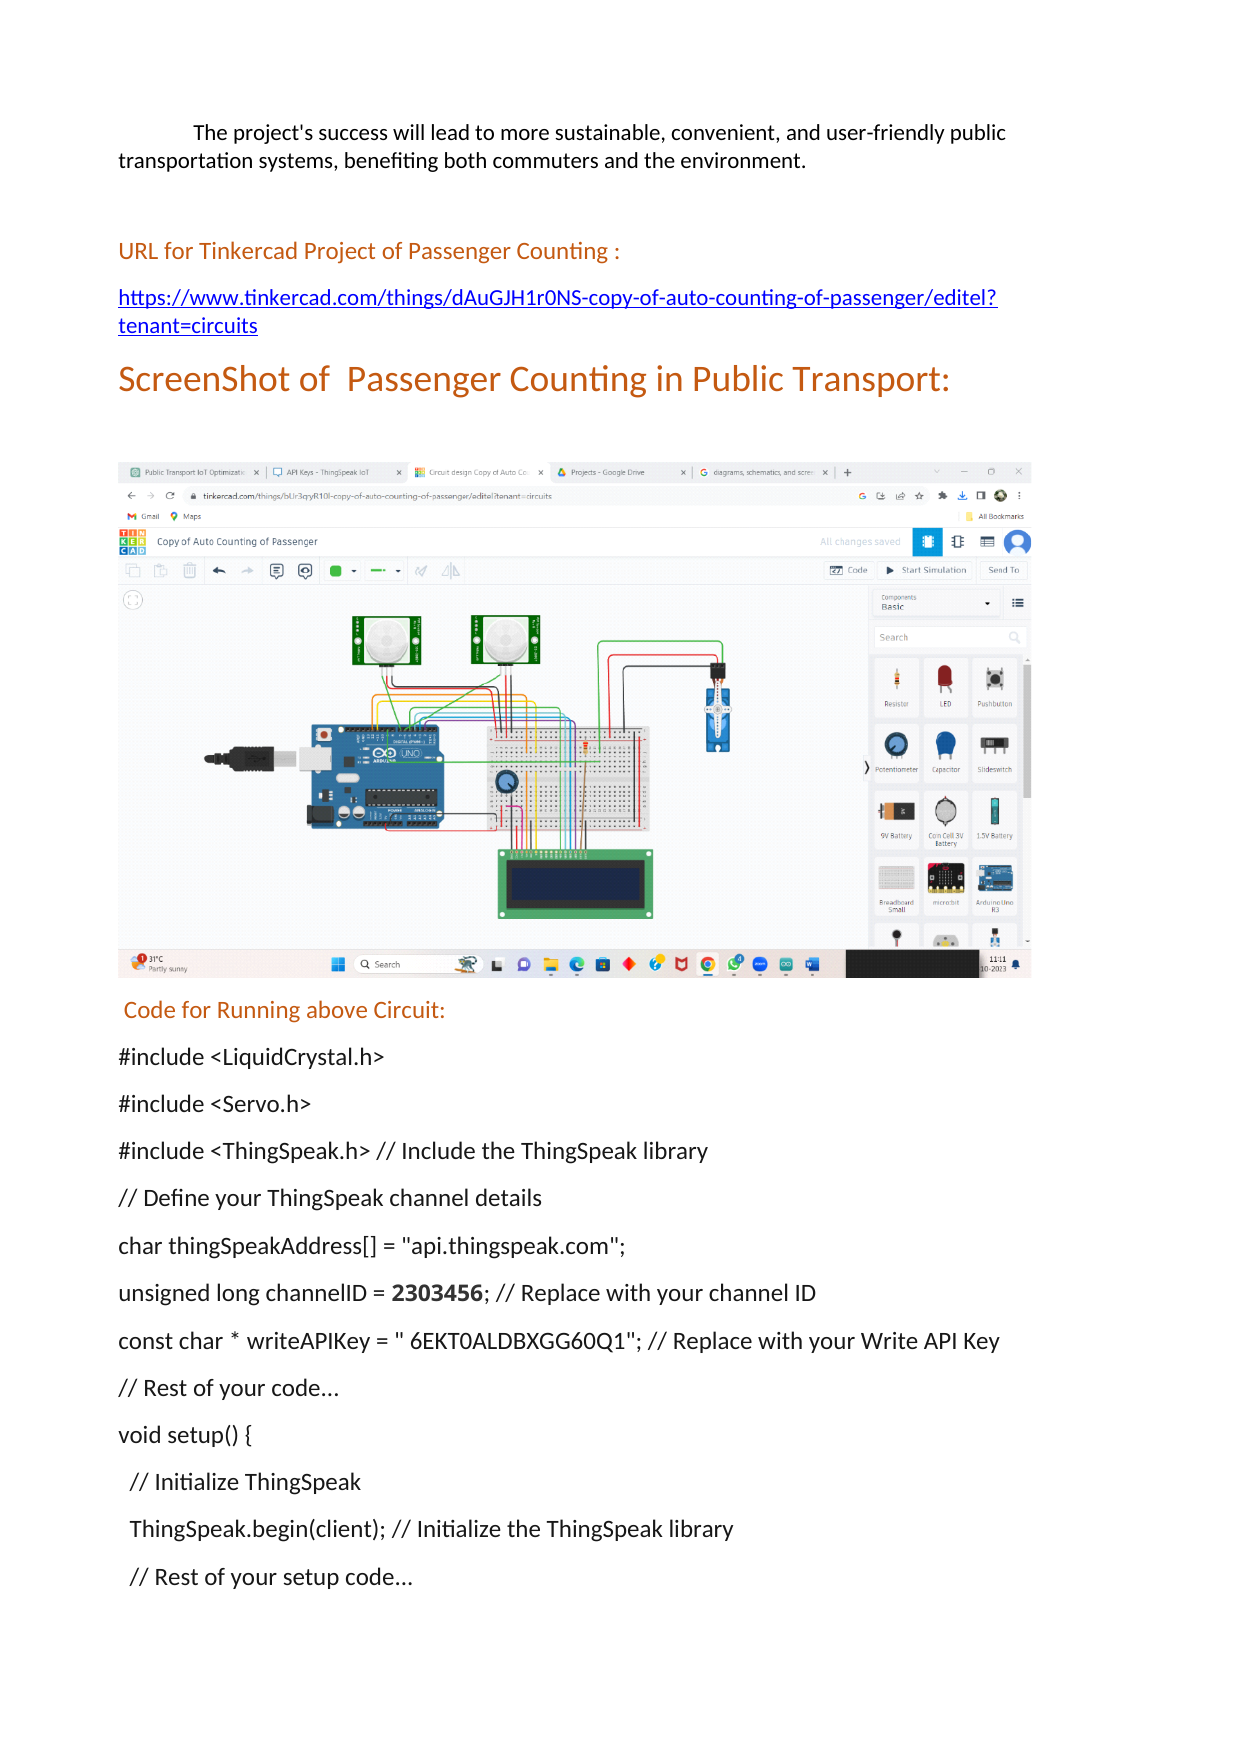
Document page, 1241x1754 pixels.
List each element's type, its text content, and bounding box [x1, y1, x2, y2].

text Code for Running above Circuit: [118, 994, 1122, 1024]
text #include <Servo.h> [118, 1088, 1122, 1119]
text URL for Tinkercad Project of Passenger Counting : [118, 236, 1122, 266]
text // Rest of your code... [118, 1372, 1122, 1403]
text ThingSpeak.begin(client); // Initialize the ThingSpeak library [118, 1514, 1122, 1544]
text https://www.tinkercad.com/things/dAuGJH1r0NS-copy-of-auto-counting-of-passenger/editel?tenant=circuits [118, 283, 1122, 339]
text const char * writeAPIKey = " 6EKT0ALDBXGG60Q1"; // Replace with your Write API Key [118, 1325, 1122, 1355]
text #include <ThingSpeak.h> // Include the ThingSpeak library [118, 1135, 1122, 1166]
text unsigned long channelID = 2303456; // Replace with your channel ID [118, 1277, 1122, 1308]
text #include <LiquidCrystal.h> [118, 1041, 1122, 1072]
text // Rest of your setup code... [118, 1561, 1122, 1591]
text The project's success will lead to more sustainable, convenient, and user-friendly public transportation systems, benefiting both commuters and the environment. [118, 118, 1122, 174]
text // Define your ThingSpeak channel details [118, 1183, 1122, 1213]
text char thingSpeakAddress[] = "api.thingspeak.com"; [118, 1230, 1122, 1260]
text void setup() { [118, 1419, 1122, 1450]
text ScreenShot of Passenger Counting in Public Transport: [118, 355, 1122, 401]
text // Initialize ThingSpeak [118, 1466, 1122, 1497]
